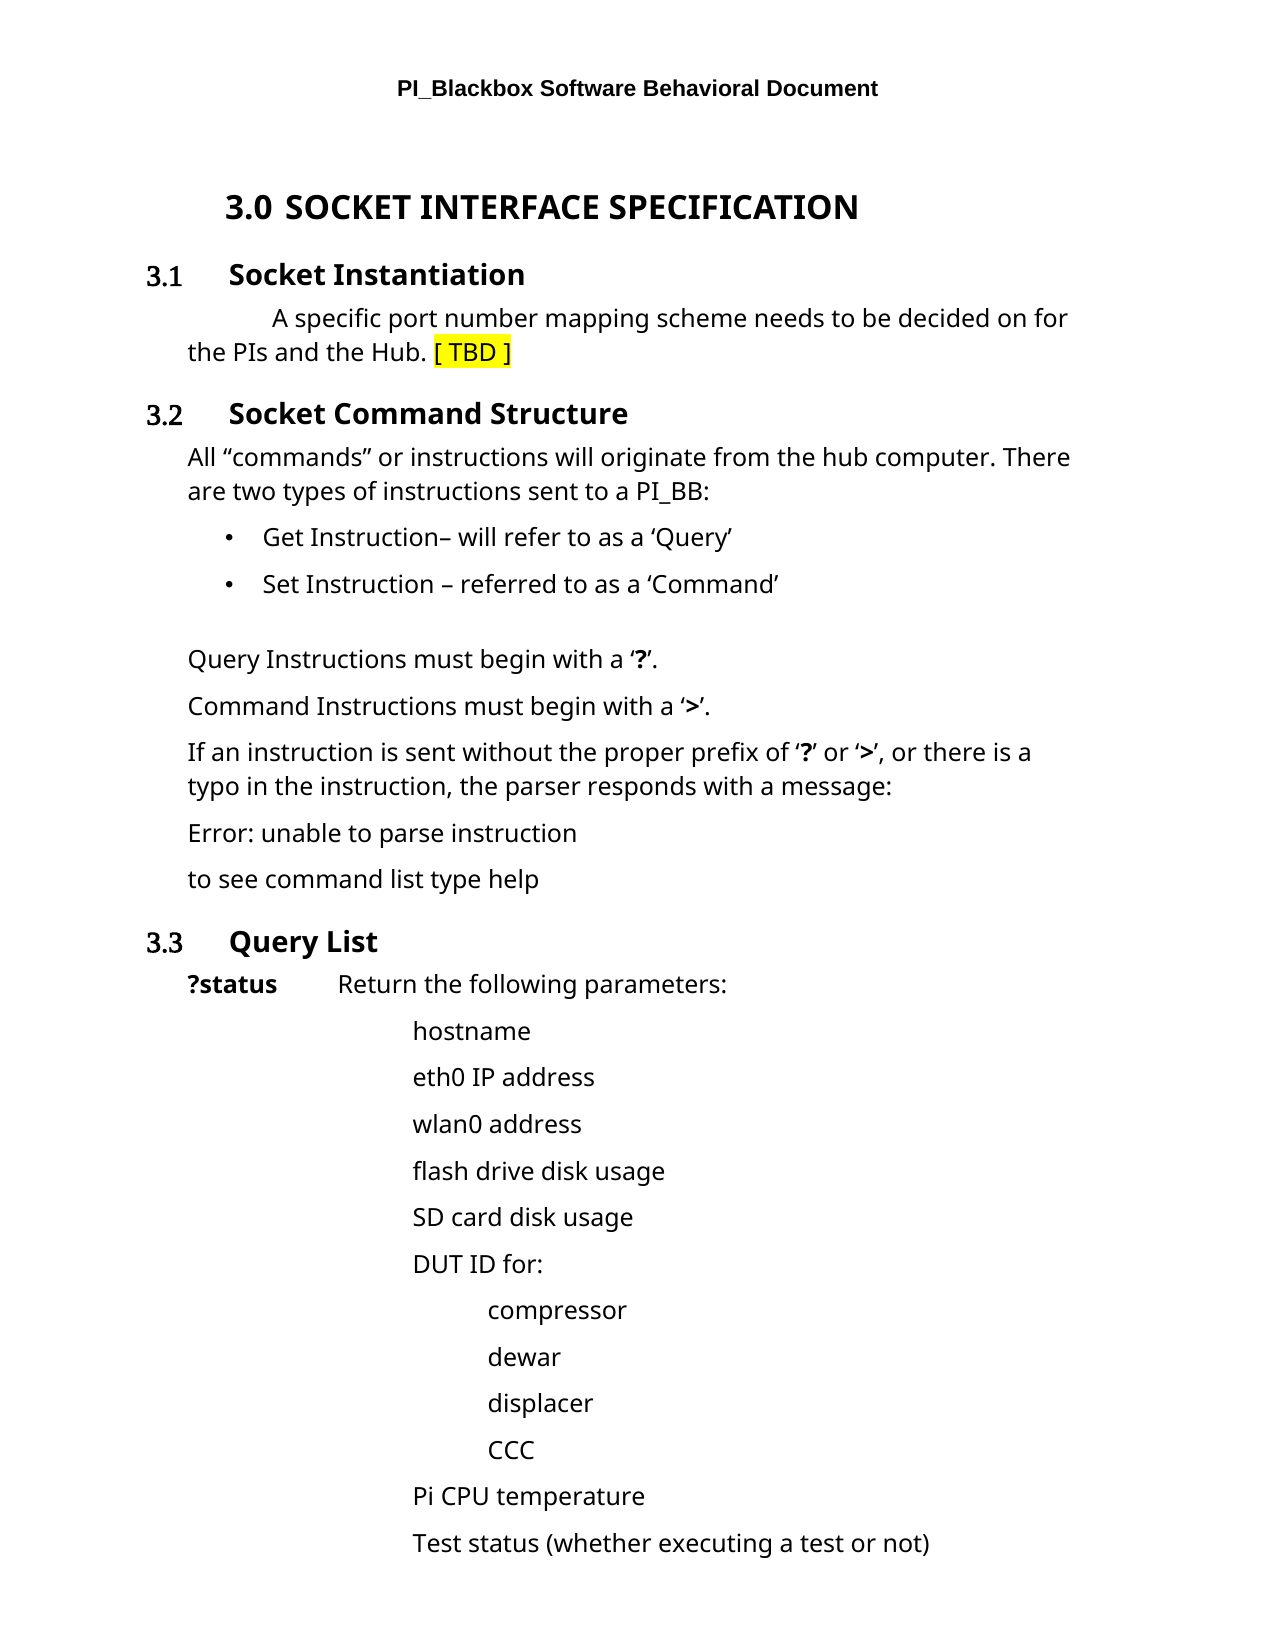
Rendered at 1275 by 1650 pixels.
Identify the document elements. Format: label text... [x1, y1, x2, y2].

text CCC [187, 1432, 1087, 1467]
text eth0 IP address [187, 1060, 1087, 1094]
subtitle Query List [146, 921, 1087, 961]
text ?status Return the following parameters: [187, 967, 1087, 1001]
text Error: unable to parse instruction [187, 815, 1087, 849]
text displacer [187, 1386, 1087, 1420]
list Get Instruction– will refer to as a ‘Query’ [225, 520, 1087, 554]
text SD card disk usage [187, 1200, 1087, 1234]
text If an instruction is sent without the proper prefix of ‘?’ or ‘>’, or there is a typo in the instruction, the parser responds with a message: [187, 735, 1087, 803]
text Command Instructions must begin with a ‘>’. [187, 688, 1087, 722]
text Pi CPU temperature [187, 1479, 1087, 1513]
text hostname [187, 1013, 1087, 1047]
text Test status (whether executing a test or not) [187, 1526, 1087, 1560]
text wlan0 address [187, 1107, 1087, 1141]
text DUT ID for: [187, 1246, 1087, 1280]
text flash drive disk usage [187, 1153, 1087, 1187]
subtitle Socket Command Structure [146, 393, 1087, 433]
text Query Instructions must begin with a ‘?’. [187, 642, 1087, 676]
text All “commands” or instructions will originate from the hub computer. There are two types of instructions sent to a PI_BB: [187, 439, 1087, 507]
text dewar [187, 1339, 1087, 1373]
subtitle Socket Instantiation [146, 254, 1087, 294]
text to see command list type help [187, 862, 1087, 896]
list Set Instruction – referred to as a ‘Command’ [225, 567, 1087, 629]
subtitle Socket Interface Specification [225, 184, 1087, 229]
text A specific port number mapping scheme needs to be decided on for the PIs and the Hub. [ TBD ] [187, 300, 1087, 368]
text compressor [187, 1293, 1087, 1327]
